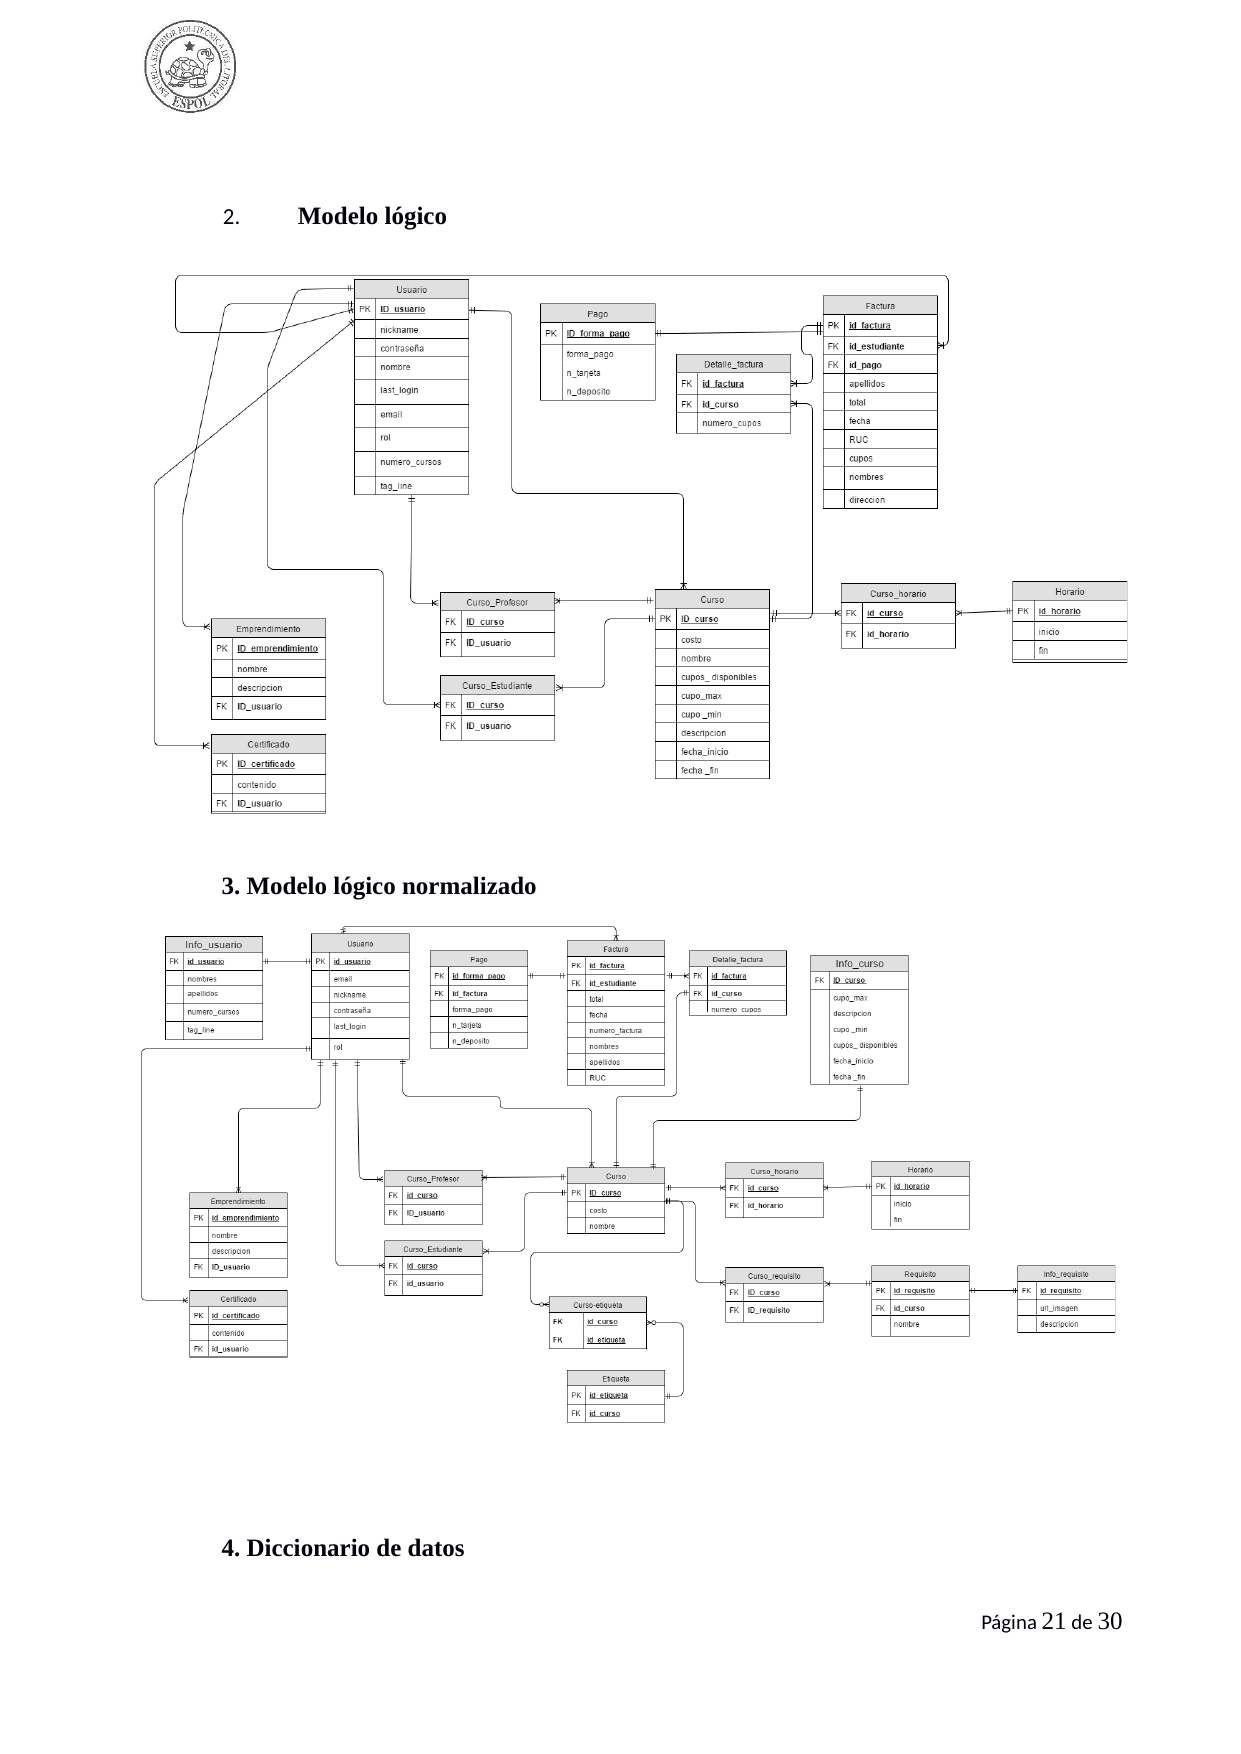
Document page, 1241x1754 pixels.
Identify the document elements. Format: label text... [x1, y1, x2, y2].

picture [142, 19, 238, 114]
picture [135, 920, 1116, 1423]
text 3. Modelo lógico normalizado [221, 871, 1122, 900]
list Modelo lógico [223, 201, 1122, 230]
text 4. Diccionario de datos [221, 1533, 1122, 1562]
picture [147, 268, 1128, 814]
